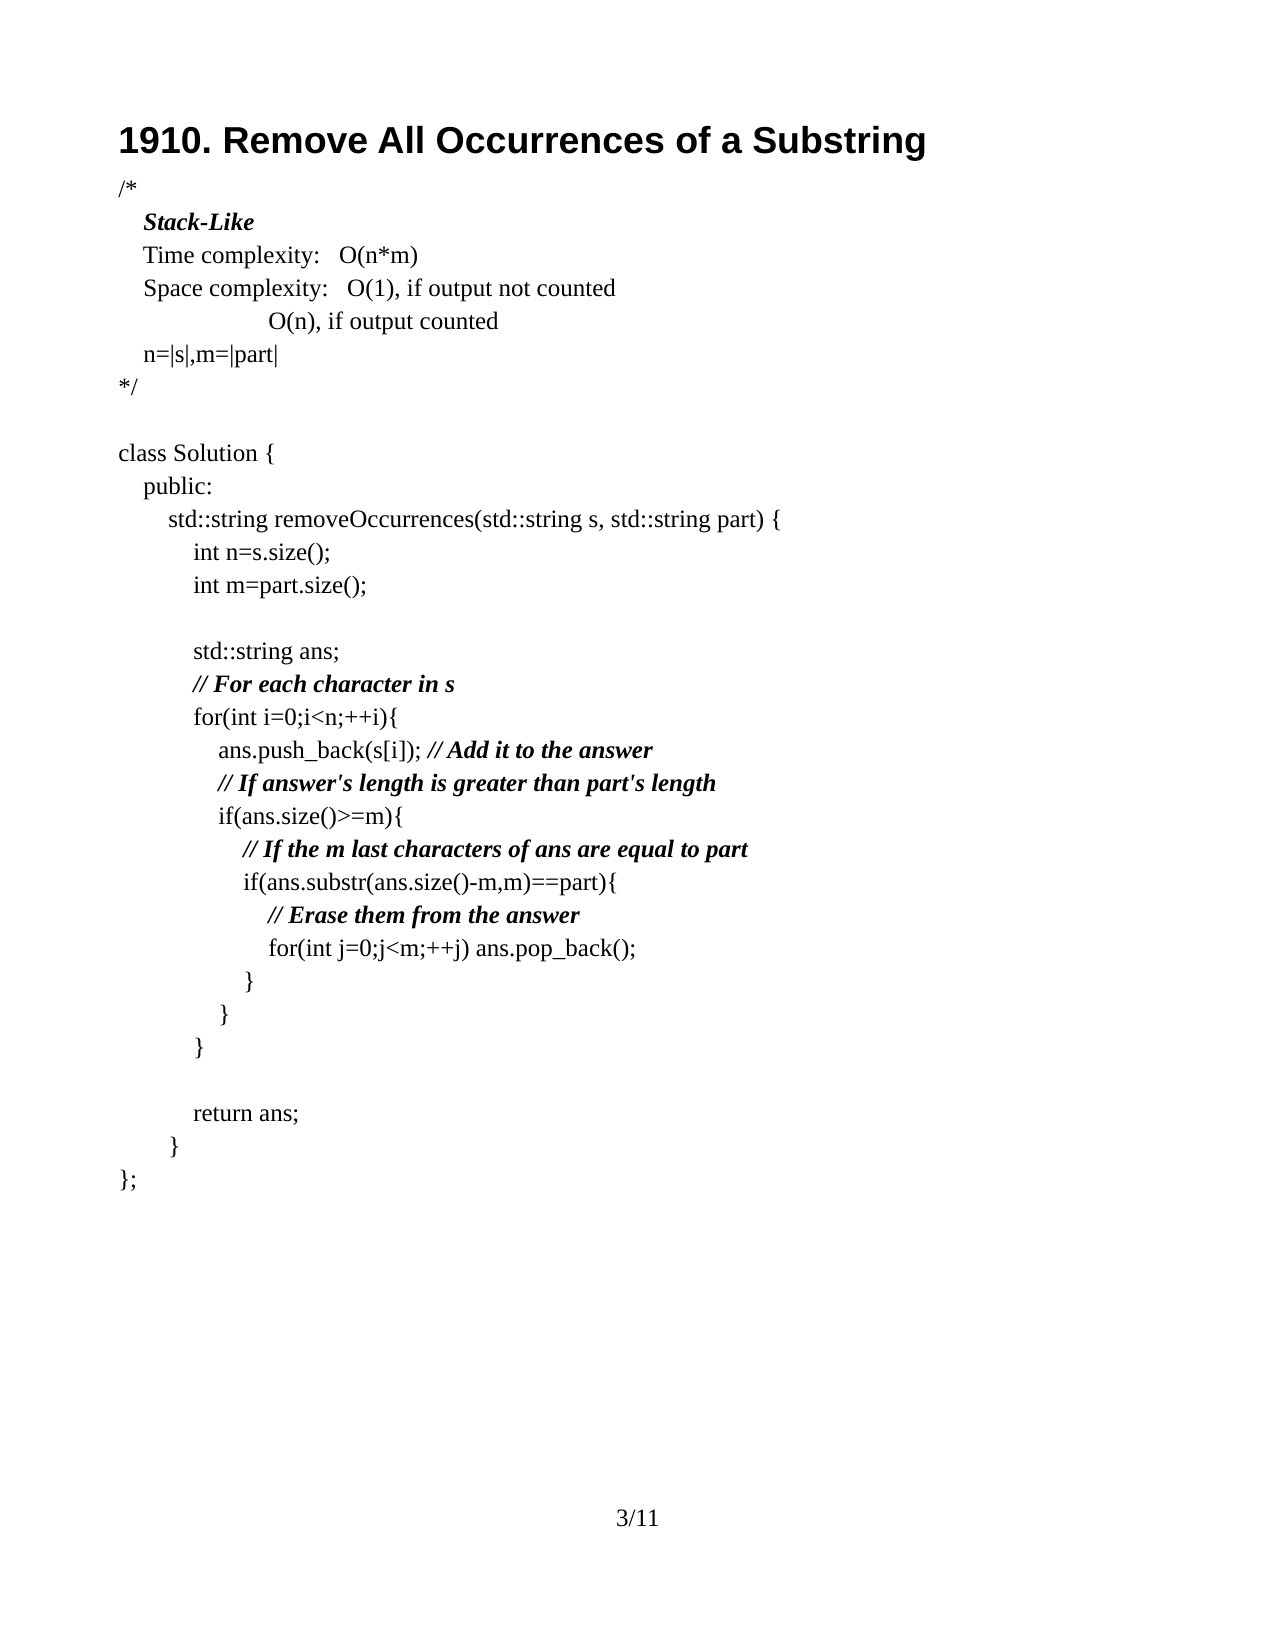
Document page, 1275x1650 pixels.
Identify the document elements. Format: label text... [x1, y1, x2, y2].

text std::string removeOccurrences(std::string s, std::string part) { [118, 504, 1157, 533]
text class Solution { [118, 438, 1157, 467]
text n=|s|,m=|part| [118, 339, 1157, 368]
text return ans; [118, 1098, 1157, 1127]
text if(ans.size()>=m){ [118, 801, 1157, 830]
text */ [118, 372, 1157, 401]
text ans.push_back(s[i]); // Add it to the answer [118, 735, 1157, 764]
text // If answer's length is greater than part's length [118, 768, 1157, 797]
text O(n), if output counted [118, 306, 1157, 334]
text } [118, 999, 1157, 1028]
subtitle 1910. Remove All Occurrences of a Substring [118, 118, 1157, 161]
text public: [118, 471, 1157, 500]
text }; [118, 1164, 1157, 1193]
text } [118, 966, 1157, 995]
text Space complexity: O(1), if output not counted [118, 273, 1157, 302]
text } [118, 1032, 1157, 1061]
text // Erase them from the answer [118, 900, 1157, 929]
text // For each character in s [118, 669, 1157, 698]
text Stack-Like [118, 207, 1157, 236]
text Time complexity: O(n*m) [118, 240, 1157, 268]
text int n=s.size(); [118, 537, 1157, 566]
text int m=part.size(); [118, 570, 1157, 599]
text for(int j=0;j<m;++j) ans.pop_back(); [118, 933, 1157, 962]
text // If the m last characters of ans are equal to part [118, 834, 1157, 863]
text if(ans.substr(ans.size()-m,m)==part){ [118, 867, 1157, 896]
text /* [118, 174, 1157, 202]
text std::string ans; [118, 636, 1157, 665]
text } [118, 1131, 1157, 1160]
text for(int i=0;i<n;++i){ [118, 702, 1157, 731]
